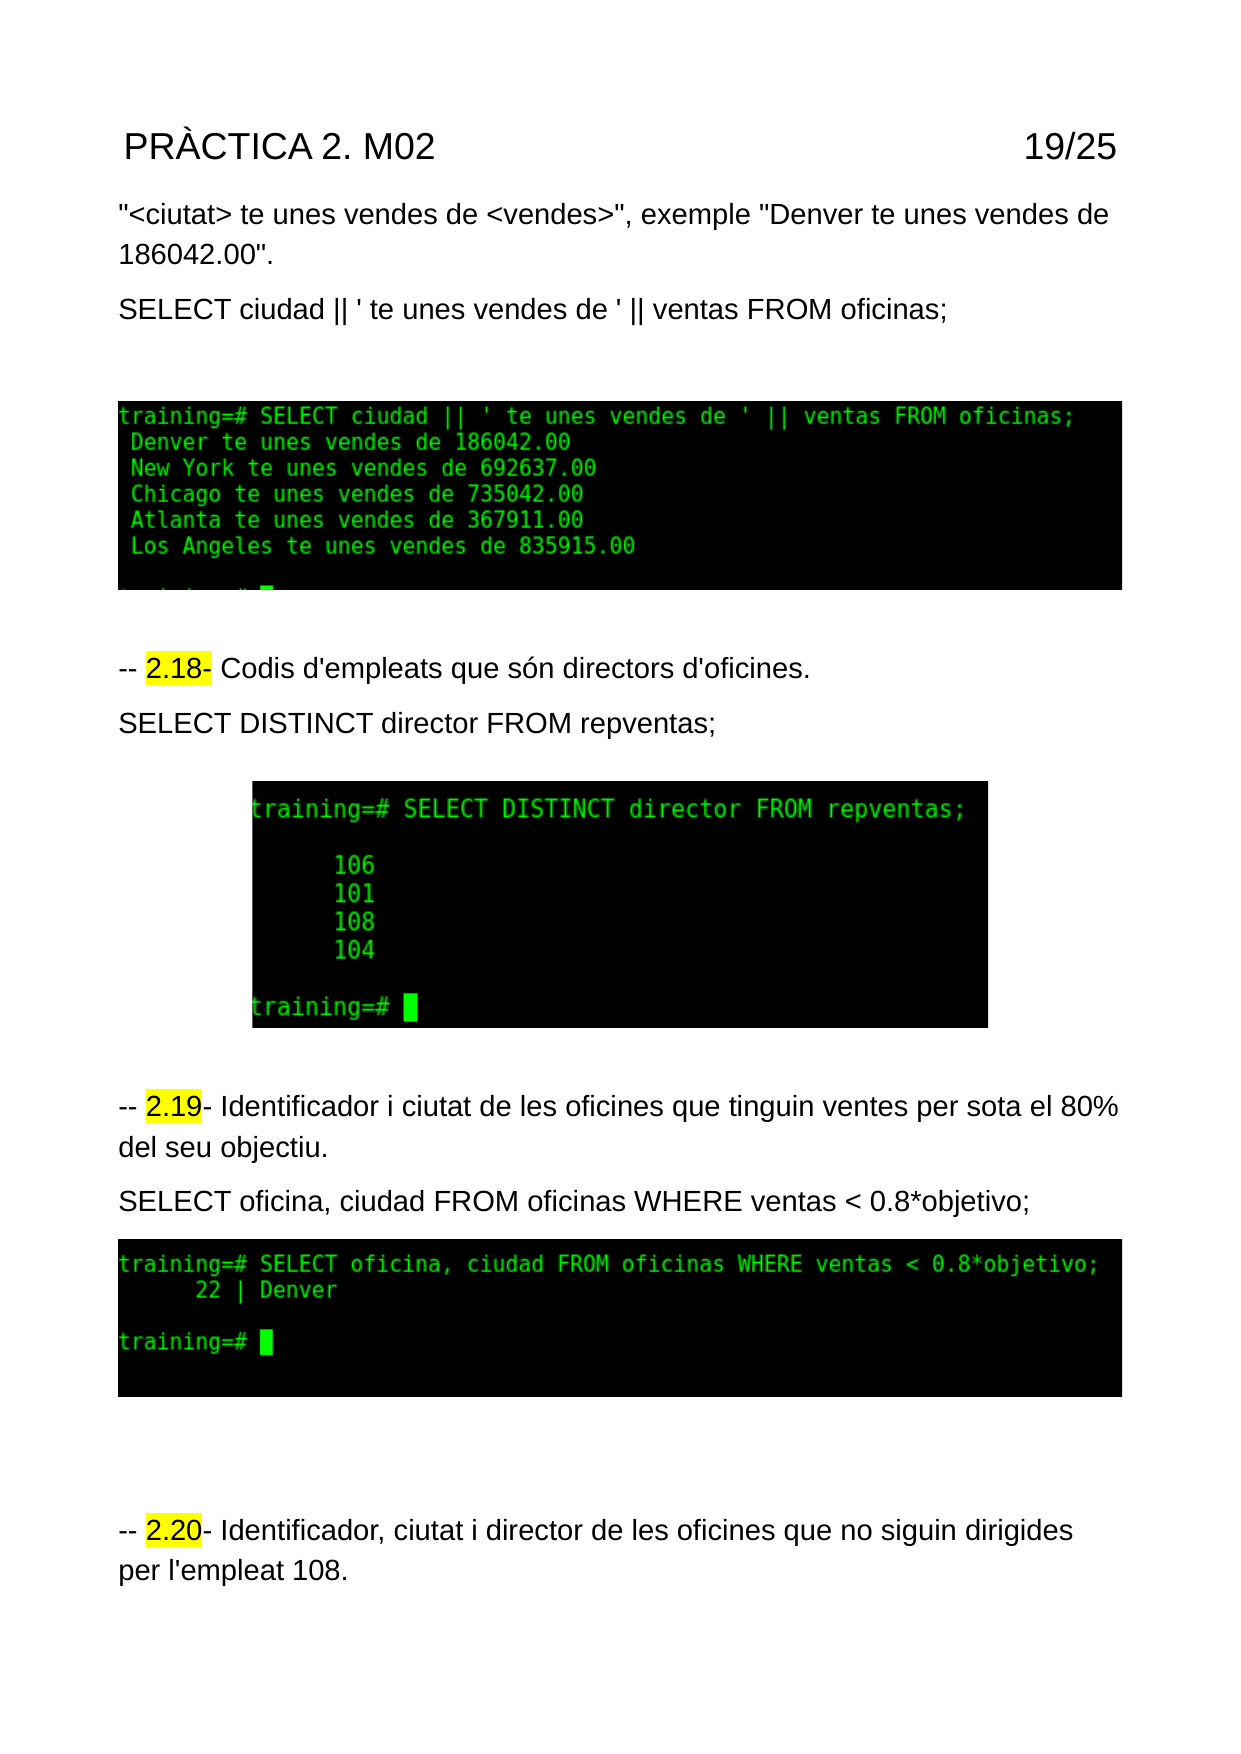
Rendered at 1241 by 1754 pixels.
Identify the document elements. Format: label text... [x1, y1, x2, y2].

text -- 2.18- Codis d'empleats que són directors d'oficines. [118, 651, 1122, 685]
picture [118, 401, 1123, 590]
picture [252, 781, 989, 1028]
picture [118, 1239, 1123, 1397]
text SELECT ciudad || ' te unes vendes de ' || ventas FROM oficinas; [118, 292, 1122, 326]
text -- 2.19- Identificador i ciutat de les oficines que tinguin ventes per sota el 80% del seu objectiu. [118, 1089, 1122, 1163]
text "<ciutat> te unes vendes de <vendes>", exemple "Denver te unes vendes de 186042.00". [118, 197, 1122, 271]
text -- 2.20- Identificador, ciutat i director de les oficines que no siguin dirigides per l'empleat 108. [118, 1513, 1122, 1587]
text SELECT DISTINCT director FROM repventas; [118, 706, 1122, 739]
text SELECT oficina, ciudad FROM oficinas WHERE ventas < 0.8*objetivo; [118, 1184, 1122, 1218]
